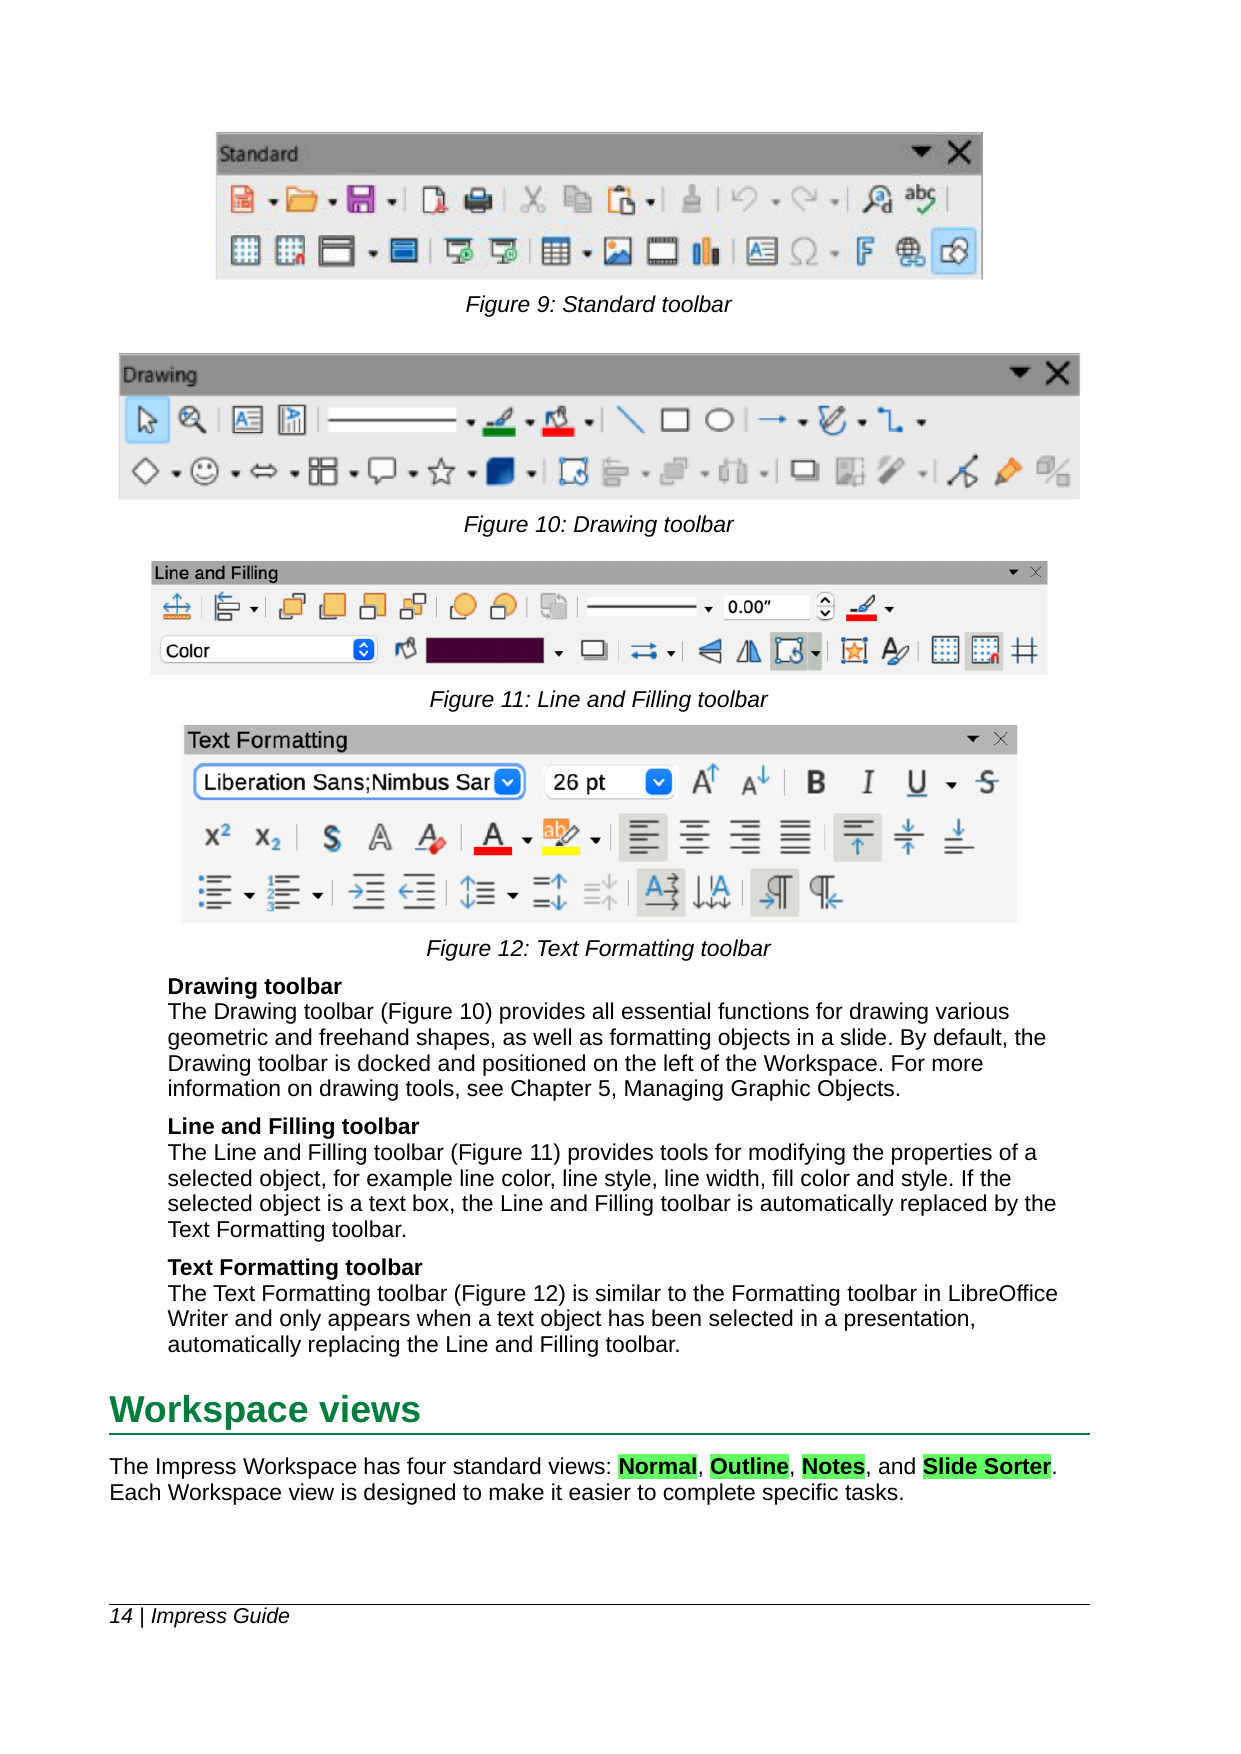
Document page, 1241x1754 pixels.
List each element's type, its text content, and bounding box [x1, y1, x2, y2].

picture [151, 561, 1048, 675]
text Figure 11: Line and Filling toolbar [151, 687, 1048, 713]
text Line and Filling toolbar [167, 1114, 1090, 1139]
text The Impress Workspace has four standard views: Normal, Outline, Notes, and Slide Sorter. Each Workspace view is designed to make it easier to complete specific tasks. [109, 1454, 1090, 1505]
text Drawing toolbar [167, 973, 1090, 999]
text The Line and Filling toolbar (Figure 11) provides tools for modifying the properties of a selected object, for example line color, line style, line width, fill color and style. If the selected object is a text box, the Line and Filling toolbar is automatically replaced by the Text Formatting toolbar. [167, 1139, 1090, 1242]
picture [118, 353, 1081, 500]
text Text Formatting toolbar [167, 1254, 1090, 1280]
text Figure 9: Standard toolbar [216, 292, 983, 317]
text Figure 10: Drawing toolbar [119, 512, 1080, 538]
picture [181, 725, 1018, 923]
text Figure 12: Text Formatting toolbar [182, 935, 1017, 961]
picture [215, 132, 983, 280]
subtitle Workspace views [109, 1388, 1090, 1433]
text The Drawing toolbar (Figure 10) provides all essential functions for drawing various geometric and freehand shapes, as well as formatting objects in a slide. By default, the Drawing toolbar is docked and positioned on the left of the Workspace. For more information on drawing tools, see Chapter 5, Managing Graphic Objects. [167, 999, 1090, 1101]
text The Text Formatting toolbar (Figure 12) is similar to the Formatting toolbar in LibreOffice Writer and only appears when a text object has been selected in a presentation, automatically replacing the Line and Filling toolbar. [167, 1280, 1090, 1357]
